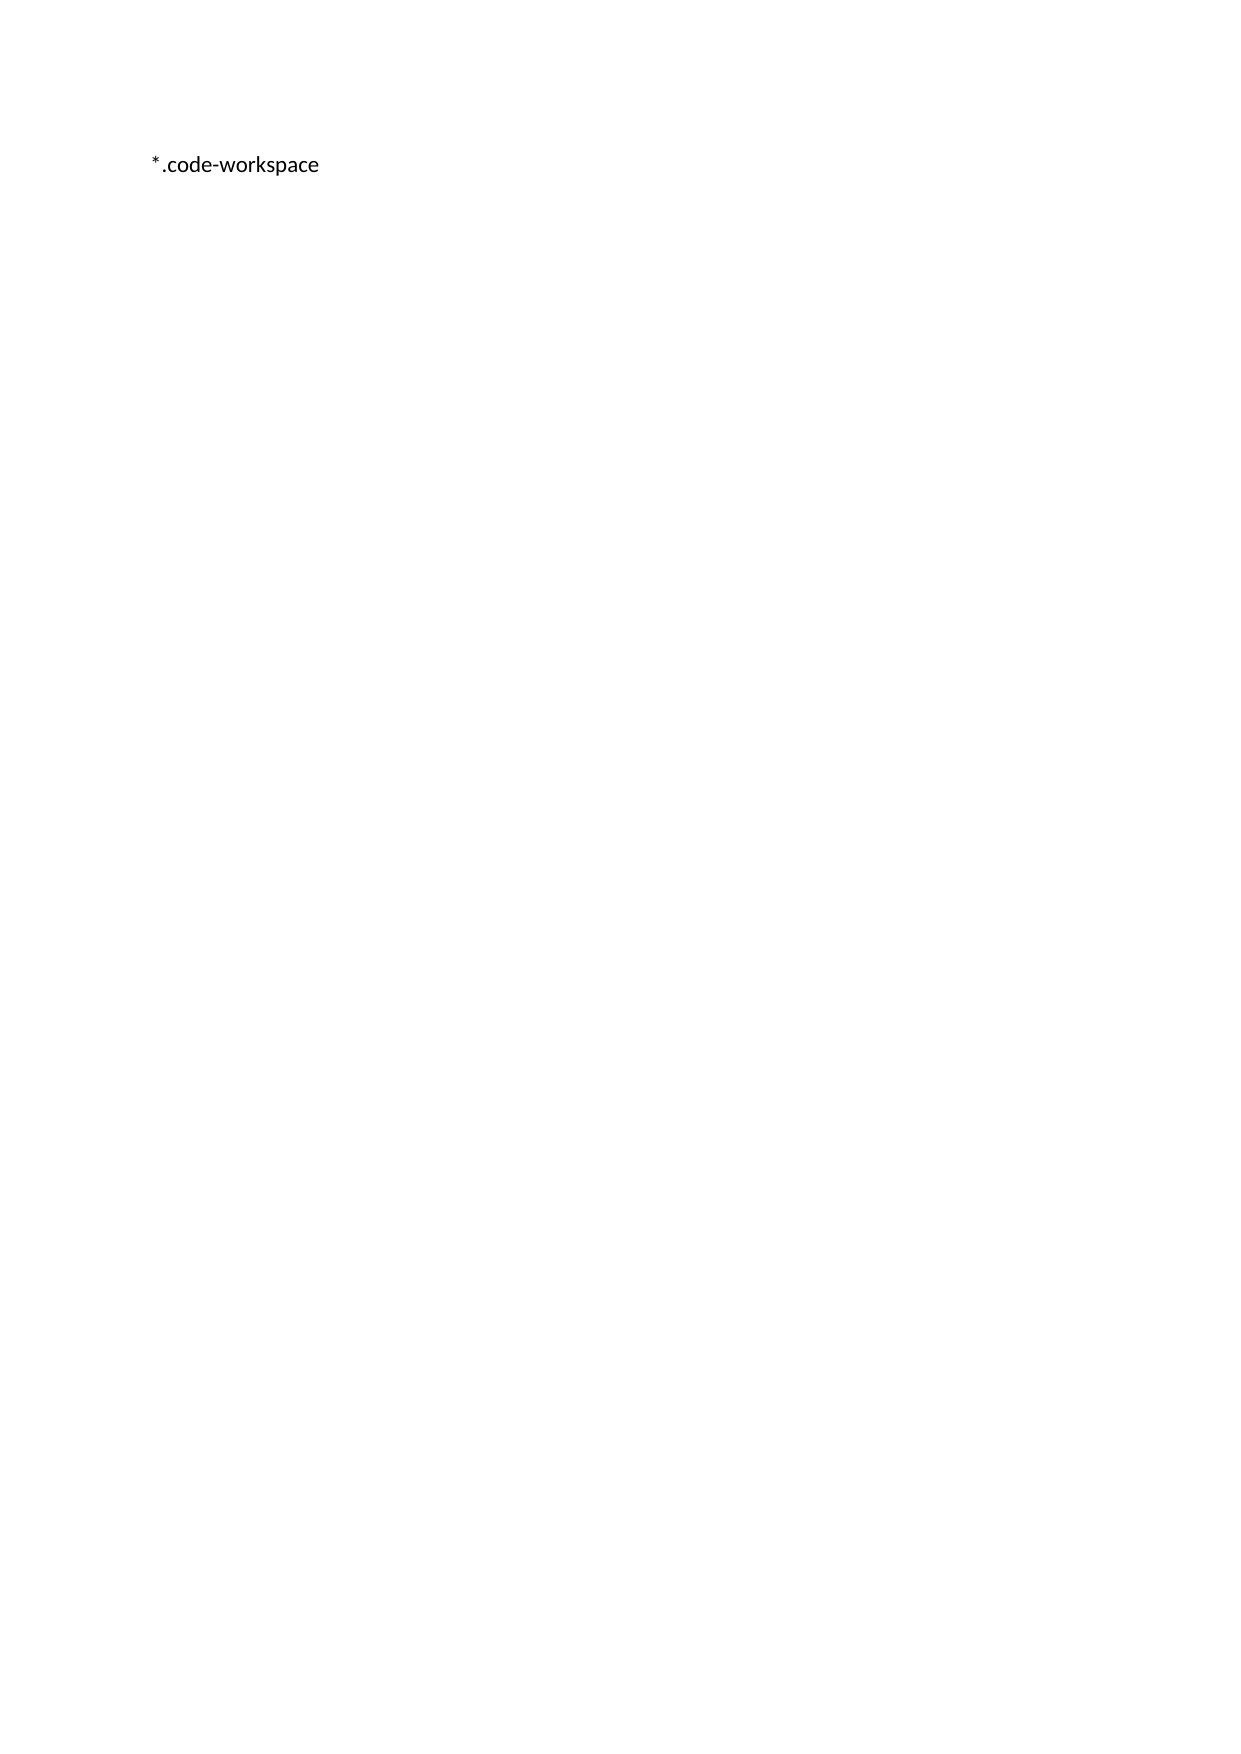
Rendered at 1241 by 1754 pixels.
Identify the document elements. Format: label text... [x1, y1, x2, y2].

text *.code-workspace [150, 150, 1090, 178]
